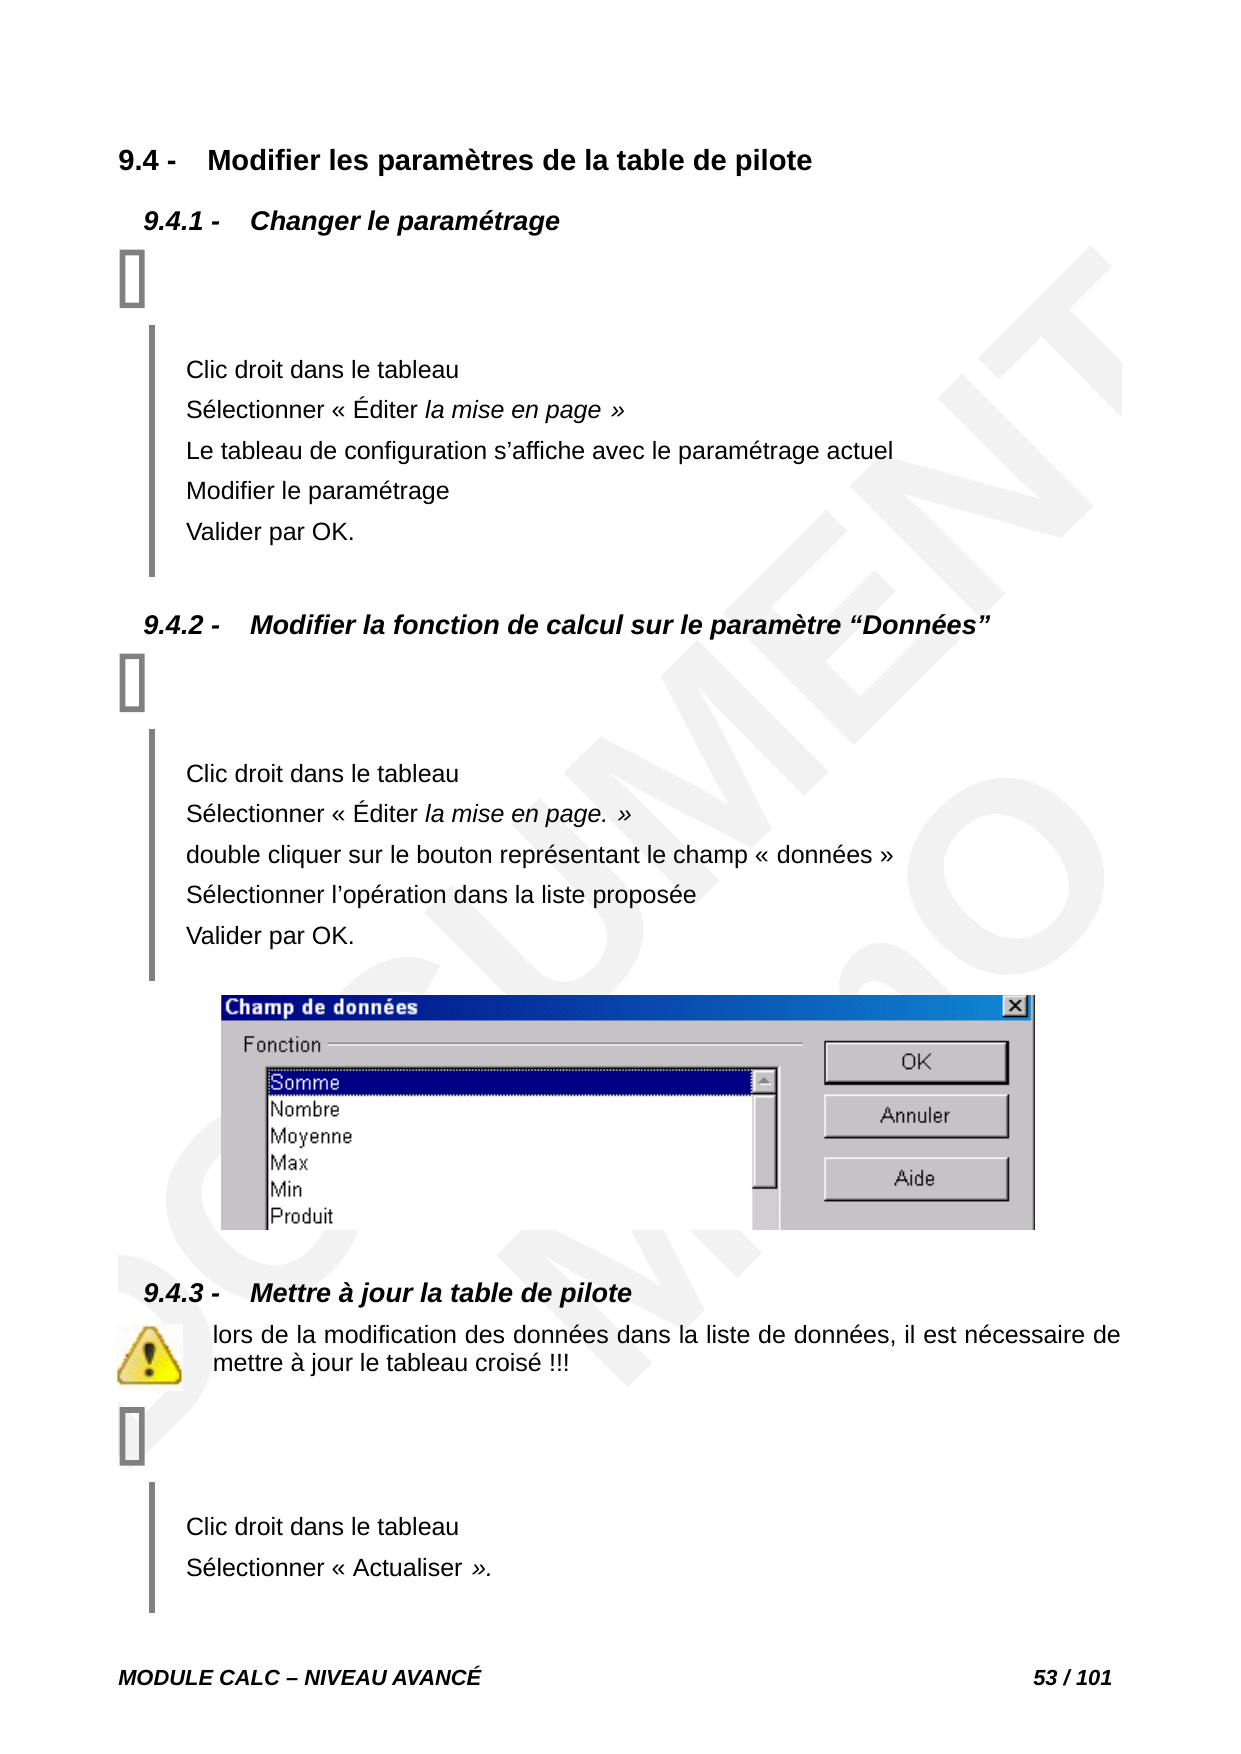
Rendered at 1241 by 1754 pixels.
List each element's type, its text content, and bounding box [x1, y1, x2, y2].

picture [116, 1324, 184, 1391]
text Clic droit dans le tableau [149, 324, 1122, 365]
text Clic droit dans le tableau [149, 728, 1122, 769]
subtitle Changer le paramétrage [143, 206, 1122, 236]
text Sélectionner « Éditer la mise en page » [155, 365, 1122, 405]
subtitle Mettre à jour la table de pilote [143, 1278, 1122, 1308]
text Sélectionner « Éditer la mise en page. » [155, 769, 1122, 809]
text Valider par OK. [155, 890, 1122, 981]
text 8 [118, 249, 1122, 324]
text Sélectionner l’opération dans la liste proposée [155, 850, 1122, 890]
text Modifier le paramétrage [155, 446, 1122, 486]
text lors de la modification des données dans la liste de données, il est nécessaire de mettre à jour le tableau croisé !!! [118, 1321, 1122, 1377]
text double cliquer sur le bouton représentant le champ « données » [155, 809, 1122, 850]
subtitle Modifier la fonction de calcul sur le paramètre “Données” [143, 610, 1122, 640]
picture [221, 995, 1035, 1230]
text Clic droit dans le tableau [155, 1482, 1122, 1522]
subtitle Modifier les paramètres de la table de pilote [118, 144, 1122, 177]
text Sélectionner « Actualiser ». [155, 1522, 1122, 1613]
text Le tableau de configuration s’affiche avec le paramétrage actuel [155, 405, 1122, 446]
text 8 [118, 1406, 1122, 1482]
text 8 [118, 653, 1122, 728]
text Valider par OK. [155, 486, 1122, 577]
